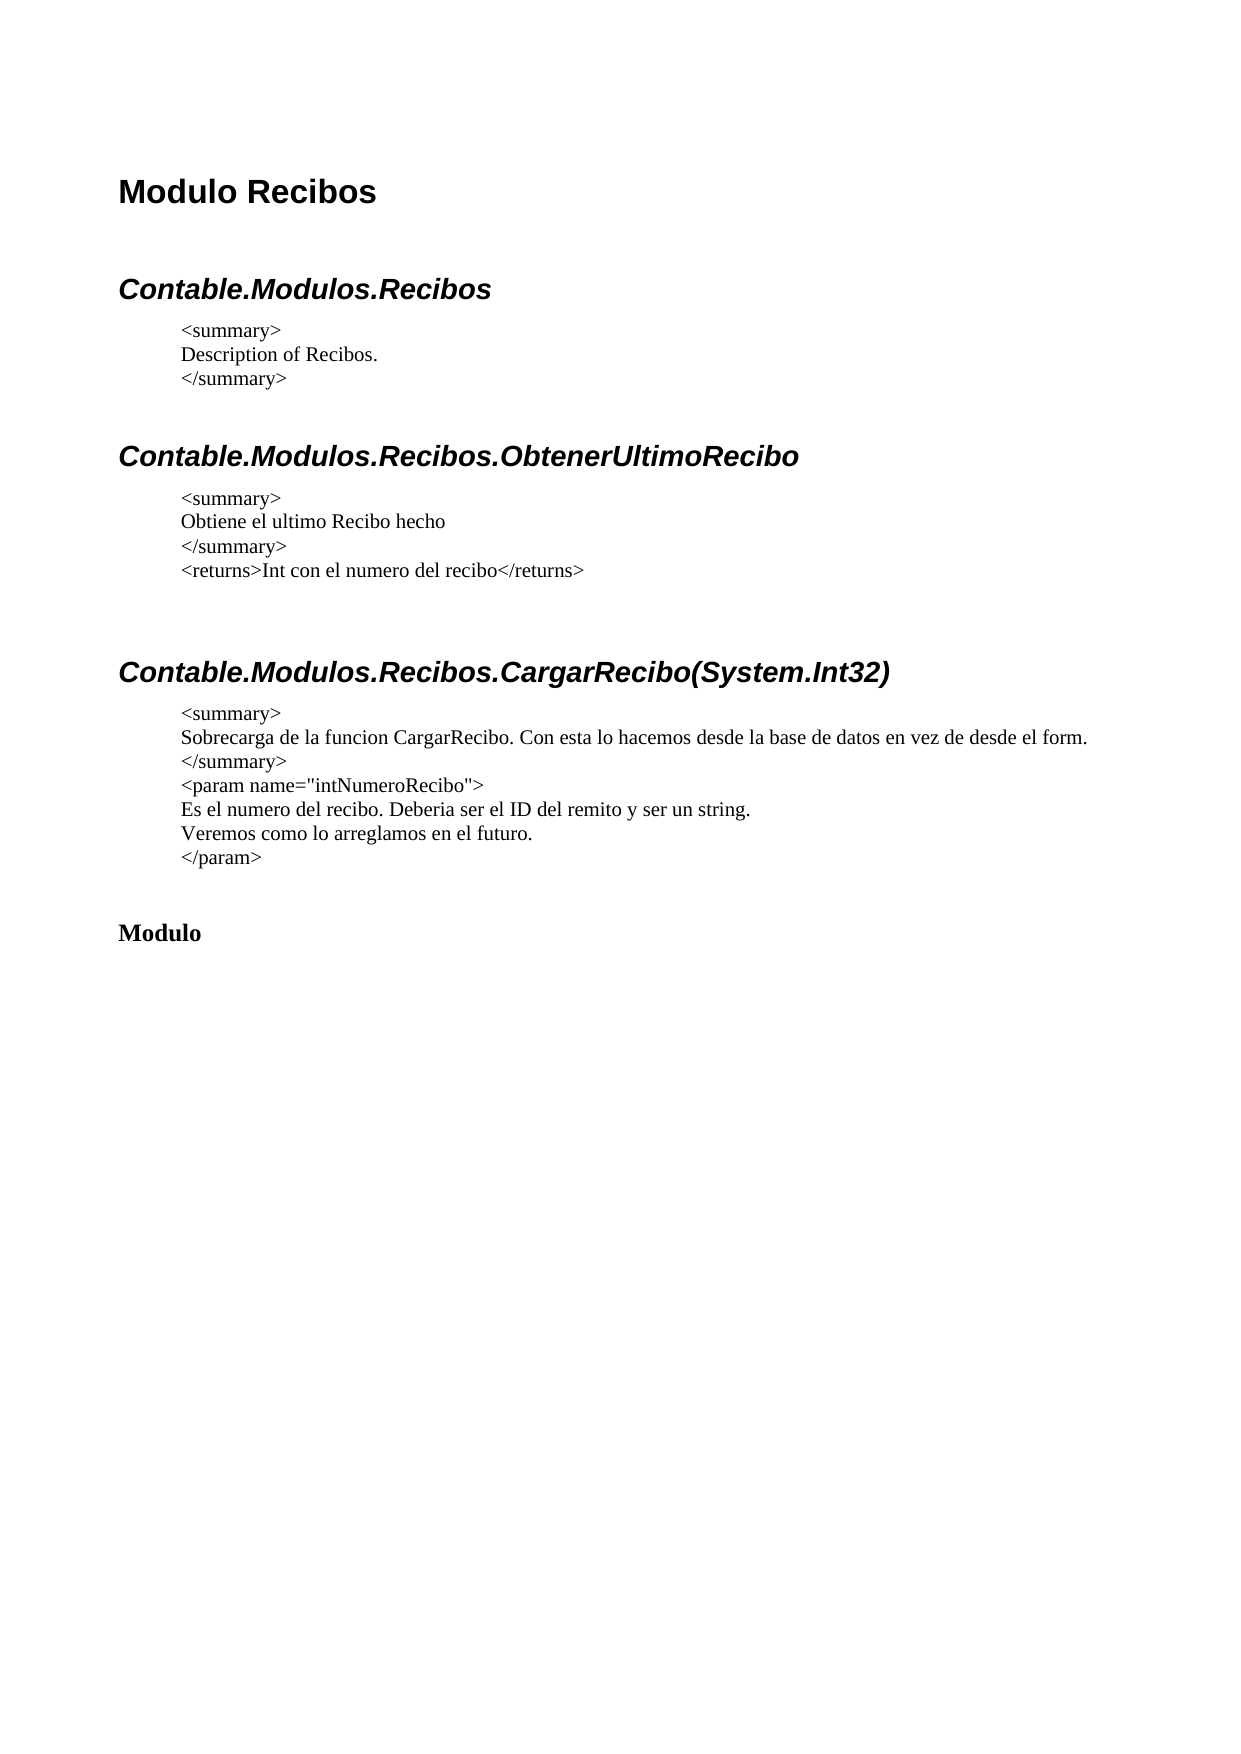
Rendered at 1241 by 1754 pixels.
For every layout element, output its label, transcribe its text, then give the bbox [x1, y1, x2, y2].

text <summary> [118, 701, 1122, 725]
text </param> [118, 845, 1122, 869]
subtitle Contable.Modulos.Recibos [118, 272, 1122, 306]
text </summary> [118, 533, 1122, 558]
text Description of Recibos. [118, 342, 1122, 366]
subtitle Contable.Modulos.Recibos.ObtenerUltimoRecibo [118, 439, 1122, 473]
text Veremos como lo arreglamos en el futuro. [118, 821, 1122, 845]
text <summary> [118, 318, 1122, 342]
text </summary> [118, 366, 1122, 390]
text <returns>Int con el numero del recibo</returns> [118, 558, 1122, 582]
text <summary> [118, 485, 1122, 509]
text Sobrecarga de la funcion CargarRecibo. Con esta lo hacemos desde la base de datos en vez de desde el form. [118, 725, 1122, 749]
text </summary> [118, 749, 1122, 773]
text Obtiene el ultimo Recibo hecho [118, 509, 1122, 533]
subtitle Modulo Recibos [118, 172, 1122, 211]
text <param name="intNumeroRecibo"> [118, 773, 1122, 797]
subtitle Modulo [118, 918, 1122, 947]
subtitle Contable.Modulos.Recibos.CargarRecibo(System.Int32) [118, 655, 1122, 688]
text Es el numero del recibo. Deberia ser el ID del remito y ser un string. [118, 797, 1122, 821]
